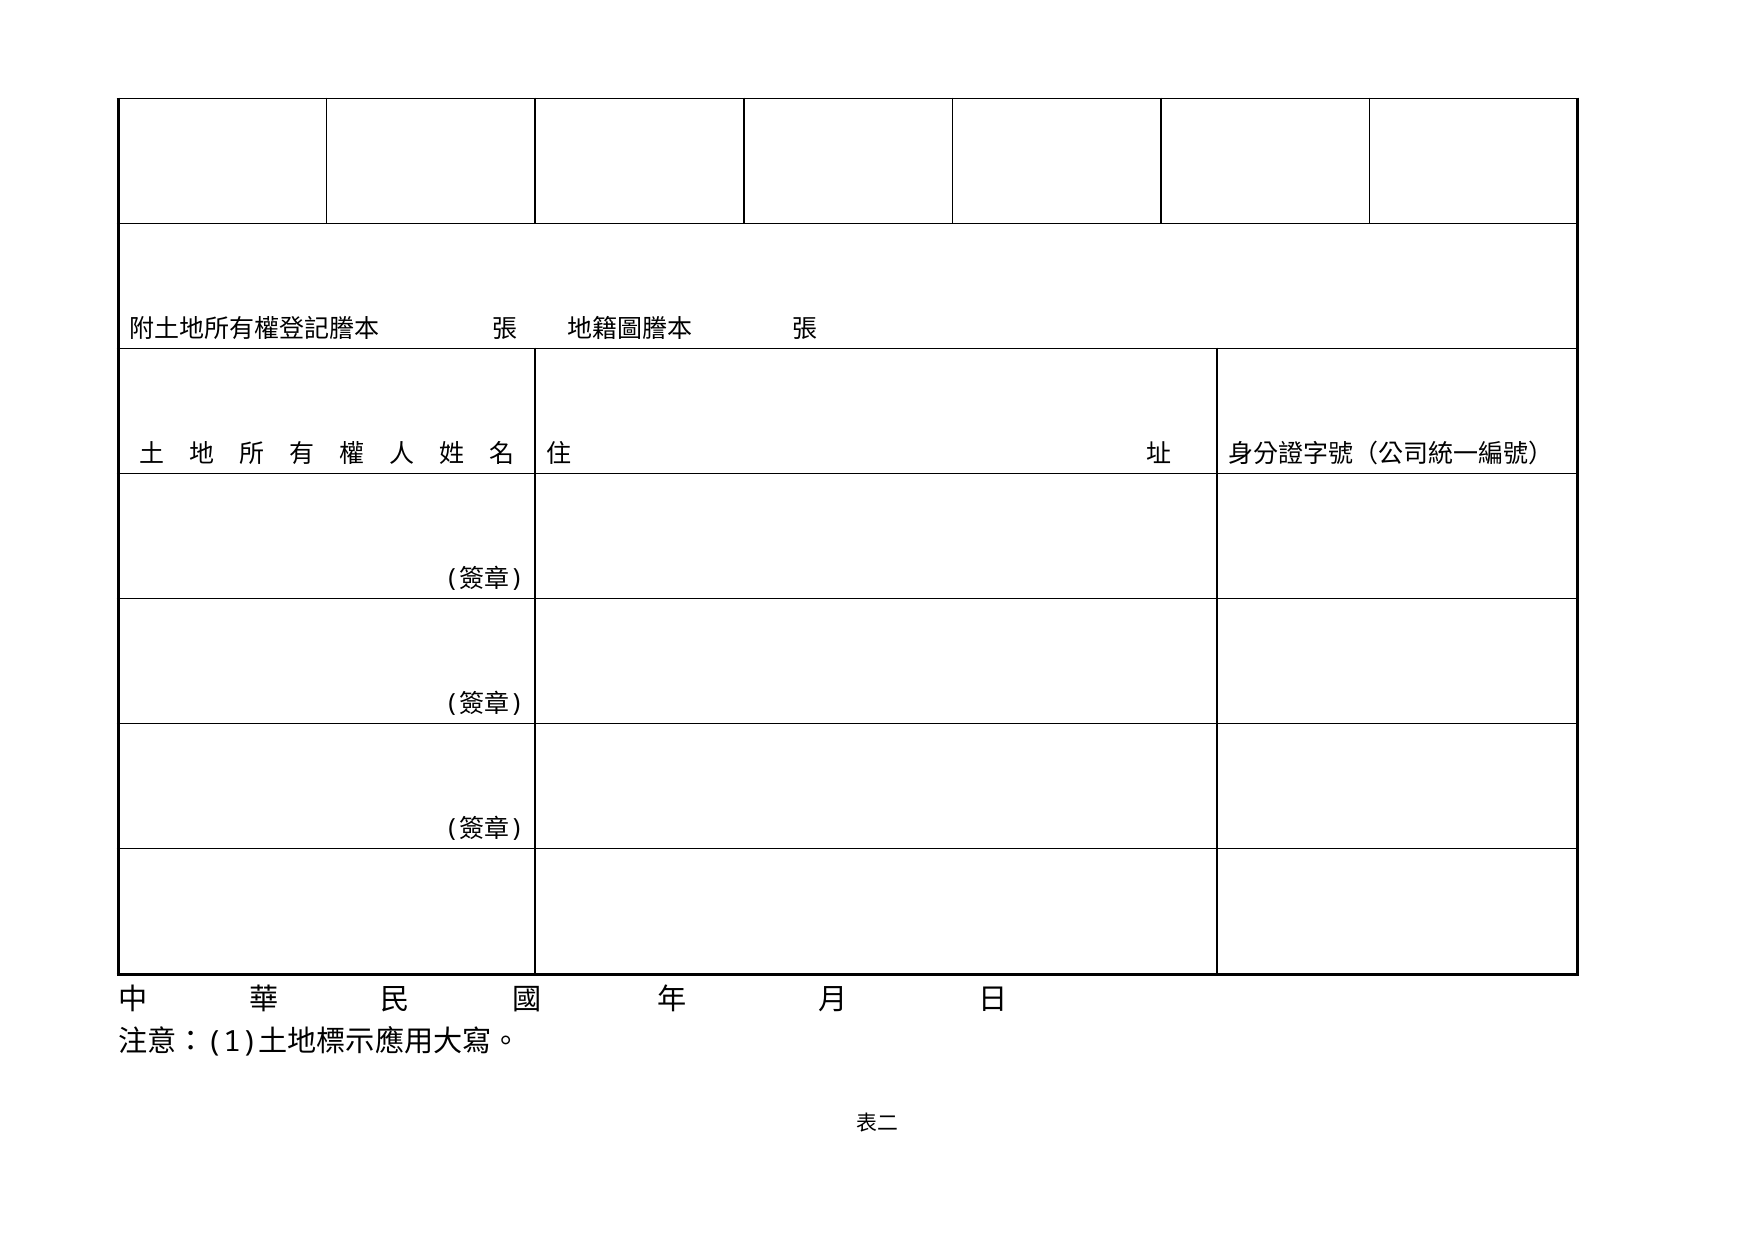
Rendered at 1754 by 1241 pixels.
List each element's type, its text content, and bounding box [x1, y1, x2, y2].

table_cell [1370, 99, 1576, 223]
table_cell 附土地所有權登記謄本 張 地籍圖謄本 張 [120, 224, 1576, 348]
text 中 華 民 國 年 月 日 [118, 976, 1636, 1018]
table_cell [536, 599, 1216, 723]
text 注意：(1)土地標示應用大寫。 [118, 1018, 1636, 1060]
table_cell [1218, 599, 1576, 723]
table_cell 住 址 [536, 349, 1216, 473]
table_cell [536, 849, 1216, 973]
table_cell [536, 474, 1216, 598]
table_cell (簽章) [120, 474, 534, 598]
table_cell [745, 99, 952, 223]
table_cell [327, 99, 534, 223]
table_cell [953, 99, 1160, 223]
table_cell 身分證字號（公司統一編號） [1218, 349, 1576, 473]
table_cell [1218, 474, 1576, 598]
table_cell (簽章) [120, 724, 534, 848]
table_cell [1218, 724, 1576, 848]
table_cell [536, 724, 1216, 848]
table_cell [1218, 849, 1576, 973]
table_cell [1162, 99, 1369, 223]
table_cell (簽章) [120, 599, 534, 723]
table_cell [120, 99, 326, 223]
table_cell 土 地 所 有 權 人 姓 名 [120, 349, 534, 473]
table_cell [120, 849, 534, 973]
table_cell [536, 99, 743, 223]
